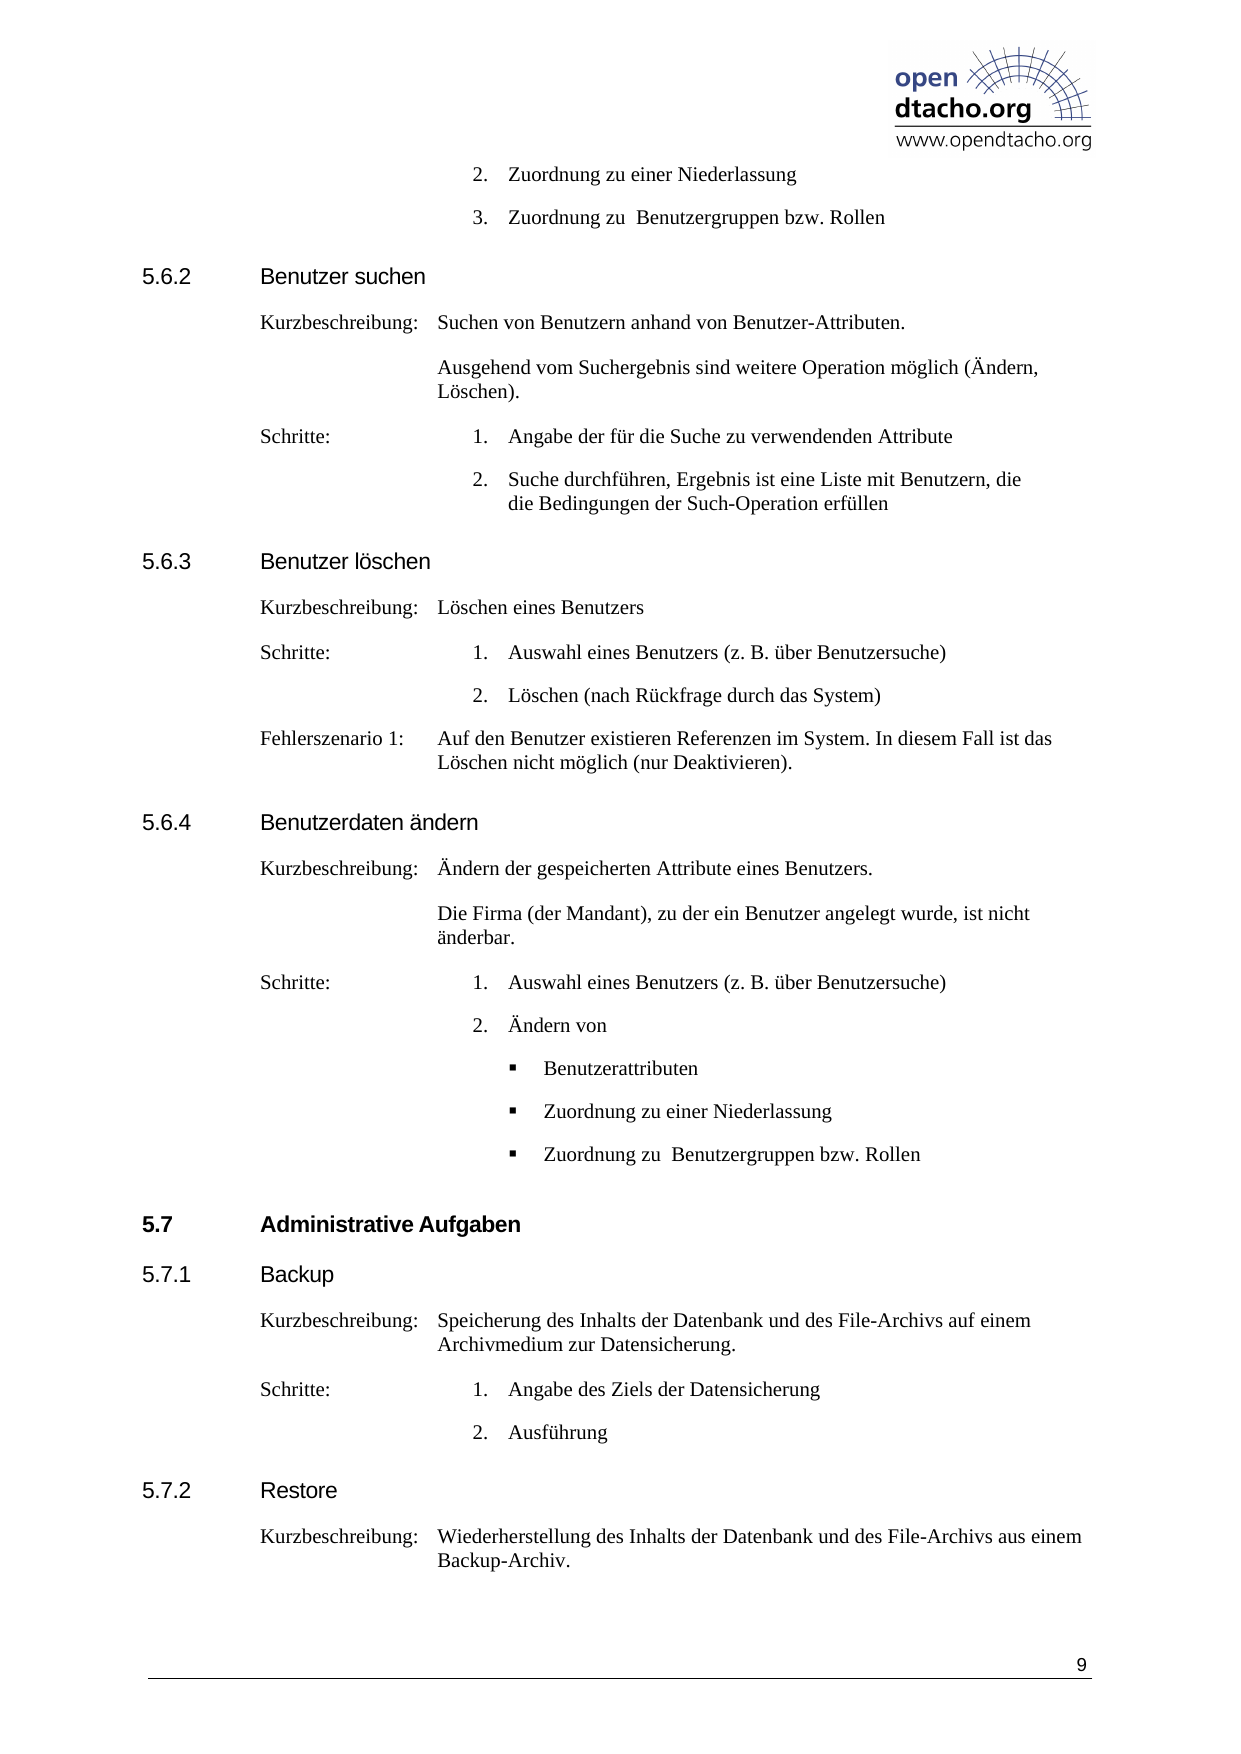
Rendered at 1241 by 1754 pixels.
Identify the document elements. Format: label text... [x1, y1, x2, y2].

subtitle Administrative Aufgaben [142, 1211, 1092, 1238]
table_cell Eingabe Benutzerattribute, Zuordnung zu einer Firma (einem Mandanten) Zuordnung zu einer Niederlassung Zuordnung zu Benutzergruppen bzw. Rollen [437, 163, 1093, 248]
table_header Kurzbeschreibung: [260, 1308, 437, 1377]
table_header Suchen von Benutzern anhand von Benutzer-Attributen. Ausgehend vom Suchergebnis sind weitere Operation möglich (Ändern, Löschen). [437, 310, 1093, 424]
table_header Löschen eines Benutzers [437, 595, 1093, 640]
table_cell Schritte: [260, 970, 437, 1184]
table_header Kurzbeschreibung: [260, 1524, 437, 1593]
table_cell Angabe des Ziels der Datensicherung Ausführung [437, 1377, 1093, 1462]
subtitle Benutzerdaten ändern [142, 809, 1092, 836]
subtitle Restore [142, 1477, 1092, 1503]
table_cell Schritte: [260, 640, 437, 726]
table_cell Schritte: [260, 1377, 437, 1462]
table_cell Angabe der für die Suche zu verwendenden Attribute Suche durchführen, Ergebnis ist eine Liste mit Benutzern, die die Bedingungen der Such-Operation erfüllen [437, 424, 1093, 533]
table_header Kurzbeschreibung: [260, 310, 437, 424]
table_cell Auswahl eines Benutzers (z. B. über Benutzersuche) Ändern von Benutzerattributen Zuordnung zu einer Niederlassung Zuordnung zu Benutzergruppen bzw. Rollen [437, 970, 1093, 1184]
subtitle Benutzer löschen [142, 548, 1092, 574]
table_cell Auf den Benutzer existieren Referenzen im System. In diesem Fall ist das Löschen nicht möglich (nur Deaktivieren). [437, 726, 1093, 794]
table_header Wiederherstellung des Inhalts der Datenbank und des File-Archivs aus einem Backup-Archiv. [437, 1524, 1093, 1593]
table_header Kurzbeschreibung: [260, 856, 437, 970]
picture [887, 40, 1096, 158]
subtitle Backup [142, 1261, 1092, 1287]
table_cell [260, 163, 437, 248]
subtitle Benutzer suchen [142, 263, 1092, 289]
table_cell Fehlerszenario 1: [260, 726, 437, 794]
table_cell Schritte: [260, 424, 437, 533]
table_cell Auswahl eines Benutzers (z. B. über Benutzersuche) Löschen (nach Rückfrage durch das System) [437, 640, 1093, 726]
table_header Kurzbeschreibung: [260, 595, 437, 640]
table_header Ändern der gespeicherten Attribute eines Benutzers. Die Firma (der Mandant), zu der ein Benutzer angelegt wurde, ist nicht änderbar. [437, 856, 1093, 970]
table_header Speicherung des Inhalts der Datenbank und des File-Archivs auf einem Archivmedium zur Datensicherung. [437, 1308, 1093, 1377]
